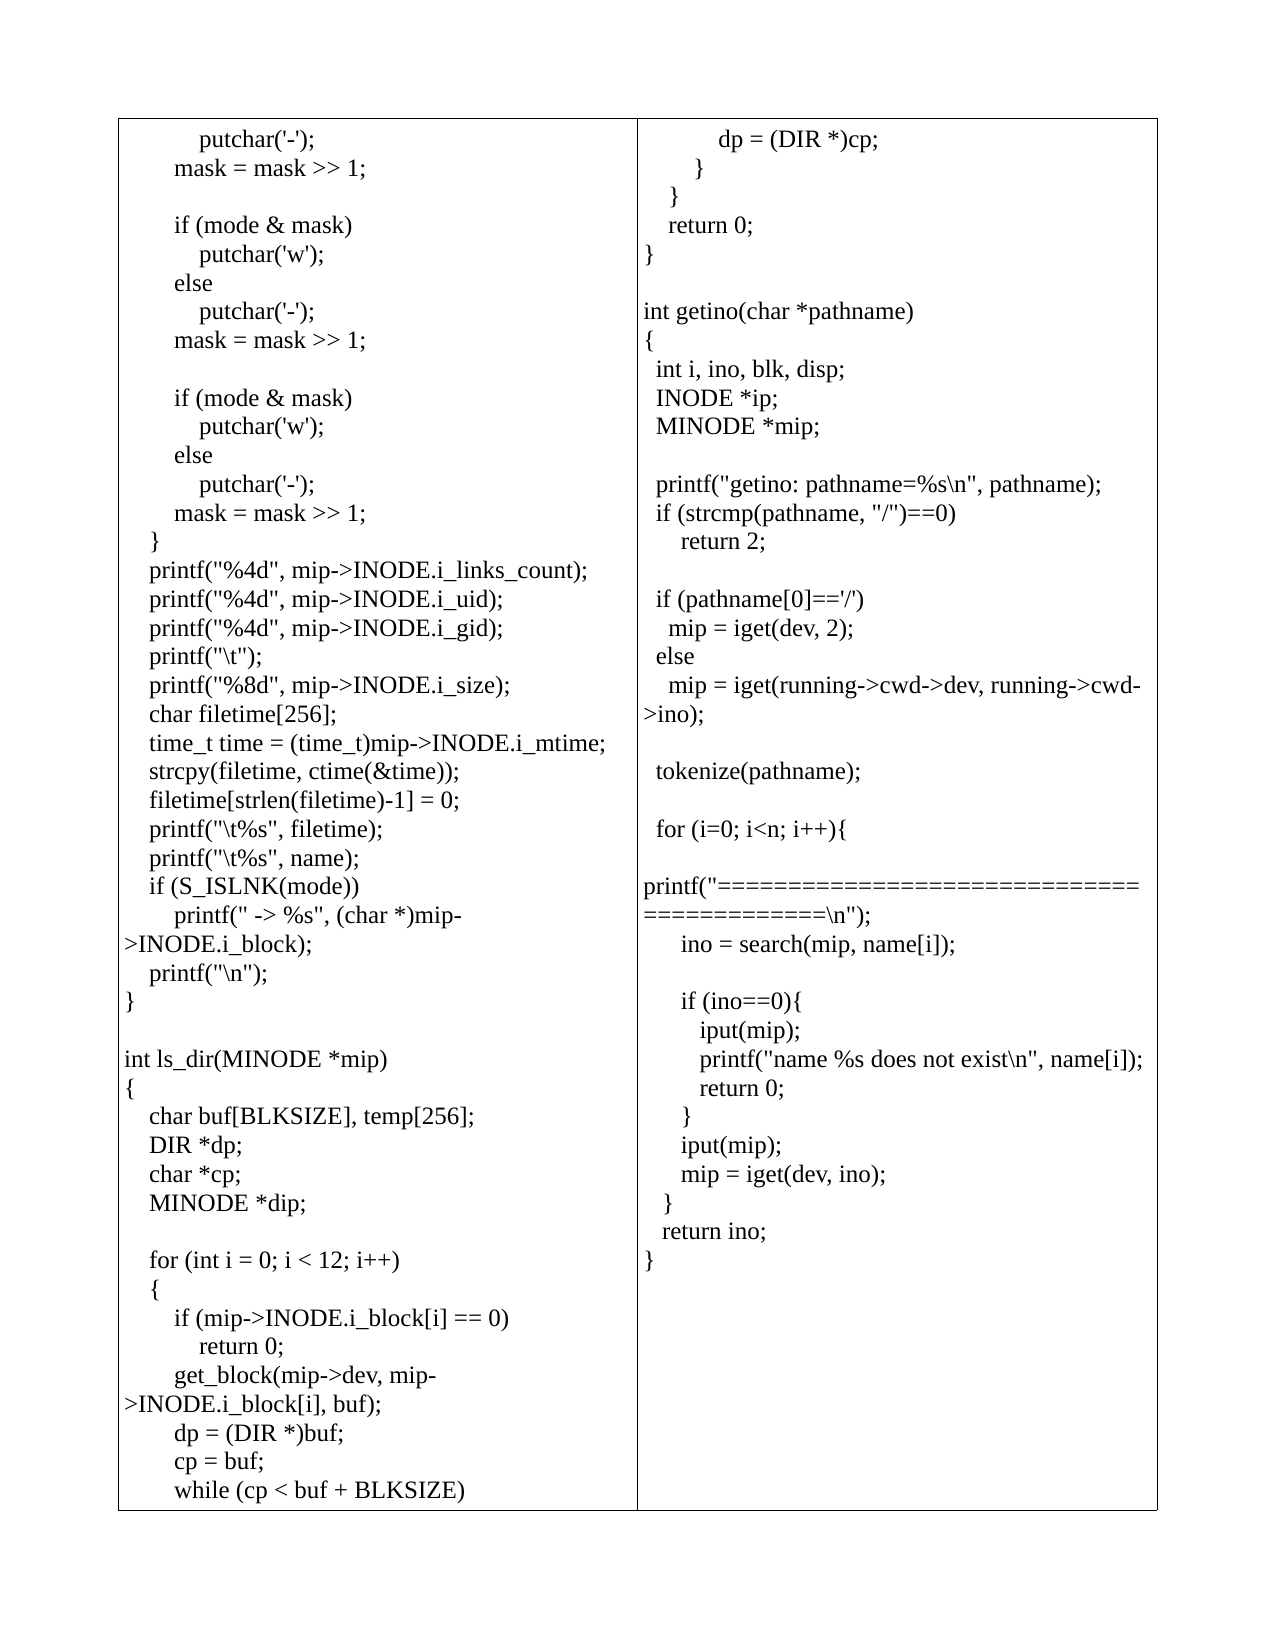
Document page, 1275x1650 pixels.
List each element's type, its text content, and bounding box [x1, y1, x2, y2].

table_header putchar('-'); mask = mask >> 1; if (mode & mask) putchar('w'); else putchar('-'); mask = mask >> 1; if (mode & mask) putchar('w'); else putchar('-'); mask = mask >> 1; } printf("%4d", mip->INODE.i_links_count); printf("%4d", mip->INODE.i_uid); printf("%4d", mip->INODE.i_gid); printf("\t"); printf("%8d", mip->INODE.i_size); char filetime[256]; time_t time = (time_t)mip->INODE.i_mtime; strcpy(filetime, ctime(&time)); filetime[strlen(filetime)-1] = 0; printf("\t%s", filetime); printf("\t%s", name); if (S_ISLNK(mode)) printf(" -> %s", (char *)mip->INODE.i_block); printf("\n"); } int ls_dir(MINODE *mip) { char buf[BLKSIZE], temp[256]; DIR *dp; char *cp; MINODE *dip; for (int i = 0; i < 12; i++) { if (mip->INODE.i_block[i] == 0) return 0; get_block(mip->dev, mip->INODE.i_block[i], buf); dp = (DIR *)buf; cp = buf; while (cp < buf + BLKSIZE) [119, 119, 637, 1510]
table_header dp = (DIR *)cp; } } return 0; } int getino(char *pathname) { int i, ino, blk, disp; INODE *ip; MINODE *mip; printf("getino: pathname=%s\n", pathname); if (strcmp(pathname, "/")==0) return 2; if (pathname[0]=='/') mip = iget(dev, 2); else mip = iget(running->cwd->dev, running->cwd->ino); tokenize(pathname); for (i=0; i<n; i++){ printf("===========================================\n"); ino = search(mip, name[i]); if (ino==0){ iput(mip); printf("name %s does not exist\n", name[i]); return 0; } iput(mip); mip = iget(dev, ino); } return ino; } [638, 119, 1157, 1510]
